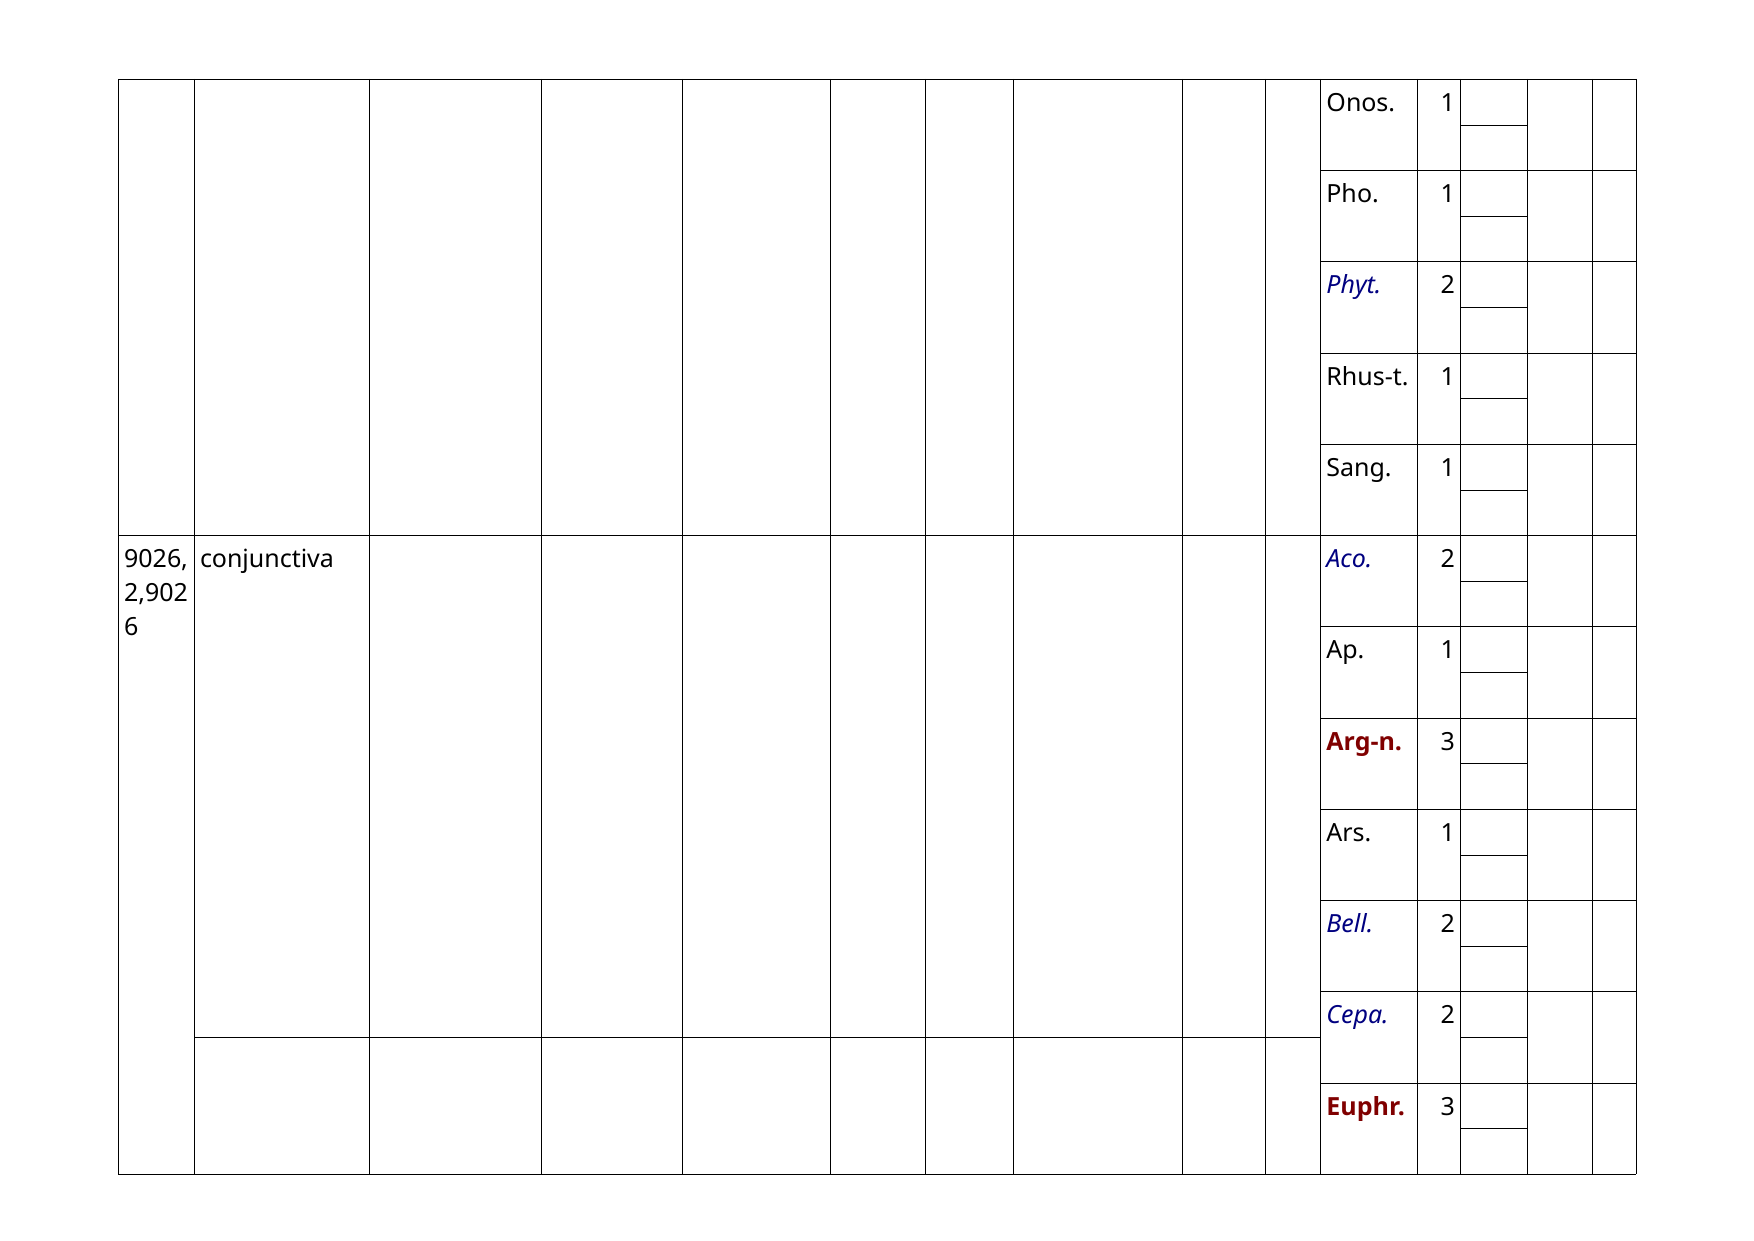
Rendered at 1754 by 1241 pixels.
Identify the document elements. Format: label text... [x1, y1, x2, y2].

table_cell [1528, 262, 1592, 353]
table_cell [1593, 901, 1636, 991]
table_cell 2 [1418, 262, 1460, 353]
table_cell [1461, 719, 1527, 763]
table_cell 1 [1418, 80, 1460, 170]
table_cell [1593, 810, 1636, 900]
table_cell [1528, 354, 1592, 444]
table_cell 1 [1418, 810, 1460, 900]
table_cell [1461, 354, 1527, 398]
table_cell [542, 536, 682, 1037]
table_cell [1461, 1129, 1527, 1174]
table_cell [1461, 1038, 1527, 1083]
table_cell [1461, 399, 1527, 444]
table_cell [683, 80, 830, 535]
table_cell [1183, 536, 1265, 1037]
table_cell [1528, 80, 1592, 170]
table_cell Ars. [1321, 810, 1417, 900]
table_cell [1461, 901, 1527, 946]
table_cell [1528, 627, 1592, 718]
table_cell [1461, 308, 1527, 353]
table_cell Arg-n. [1321, 719, 1417, 809]
table_cell [1461, 1084, 1527, 1128]
table_cell [1593, 445, 1636, 535]
table_cell [1461, 80, 1527, 124]
table_cell [1593, 719, 1636, 809]
table_cell [370, 536, 541, 1037]
table_cell 3 [1418, 1084, 1460, 1174]
table_cell Rhus-t. [1321, 354, 1417, 444]
table_cell [831, 536, 925, 1037]
table_cell Phyt. [1321, 262, 1417, 353]
table_cell [1461, 491, 1527, 535]
table_cell [1593, 354, 1636, 444]
table_cell [1183, 80, 1265, 535]
table_cell [1528, 992, 1592, 1083]
table_cell [1461, 582, 1527, 626]
table_cell 2 [1418, 992, 1460, 1083]
table_cell Bell. [1321, 901, 1417, 991]
table_cell Onos. [1321, 80, 1417, 170]
table_cell [1461, 126, 1527, 170]
table_cell [1593, 80, 1636, 170]
table_cell [1528, 901, 1592, 991]
table_cell [1461, 536, 1527, 581]
table_cell [1528, 445, 1592, 535]
table_cell [1014, 1038, 1182, 1174]
table_cell [1593, 536, 1636, 626]
table_cell Ap. [1321, 627, 1417, 718]
table_cell [195, 1038, 369, 1174]
table_cell [1461, 217, 1527, 261]
table_cell [1461, 810, 1527, 854]
table_cell [926, 536, 1013, 1037]
table_cell [1593, 1084, 1636, 1174]
table_cell Euphr. [1321, 1084, 1417, 1174]
table_cell [1014, 80, 1182, 535]
table_cell [542, 1038, 682, 1174]
table_cell 2 [1418, 536, 1460, 626]
table_cell [1183, 1038, 1265, 1174]
table_cell Pho. [1321, 171, 1417, 261]
table_cell [1266, 80, 1320, 535]
table_cell [542, 80, 682, 535]
table_cell [1266, 536, 1320, 1037]
table_cell [1461, 171, 1527, 216]
table_cell [1461, 627, 1527, 672]
table_cell [1528, 810, 1592, 900]
table_cell 3 [1418, 719, 1460, 809]
table_cell [119, 80, 194, 535]
table_cell [1461, 262, 1527, 307]
table_cell [1593, 627, 1636, 718]
table_cell 1 [1418, 354, 1460, 444]
table_cell [926, 80, 1013, 535]
table_cell [926, 1038, 1013, 1174]
table_cell [1528, 171, 1592, 261]
table_cell [370, 1038, 541, 1174]
table_cell [1593, 171, 1636, 261]
table_cell Aco. [1321, 536, 1417, 626]
table_cell [1593, 262, 1636, 353]
table_cell [1461, 992, 1527, 1037]
table_cell 9026,2,9026 [119, 536, 194, 1174]
table_cell [370, 80, 541, 535]
table_cell [683, 536, 830, 1037]
table_cell Sang. [1321, 445, 1417, 535]
table_cell [1593, 992, 1636, 1083]
table_cell [831, 1038, 925, 1174]
table_cell [831, 80, 925, 535]
table_cell [1461, 445, 1527, 489]
table_cell [1461, 764, 1527, 809]
table_cell 1 [1418, 627, 1460, 718]
table_cell [1528, 536, 1592, 626]
table_cell conjunctiva [195, 536, 369, 1037]
table_cell 1 [1418, 445, 1460, 535]
table_cell [1528, 1084, 1592, 1174]
table_cell [195, 80, 369, 535]
table_cell [1461, 673, 1527, 718]
table_cell [1266, 1038, 1320, 1174]
table_cell [1528, 719, 1592, 809]
table_cell [683, 1038, 830, 1174]
table_cell 2 [1418, 901, 1460, 991]
table_cell [1014, 536, 1182, 1037]
table_cell Cepa. [1321, 992, 1417, 1083]
table_cell [1461, 947, 1527, 991]
table_cell [1461, 856, 1527, 900]
table_cell 1 [1418, 171, 1460, 261]
